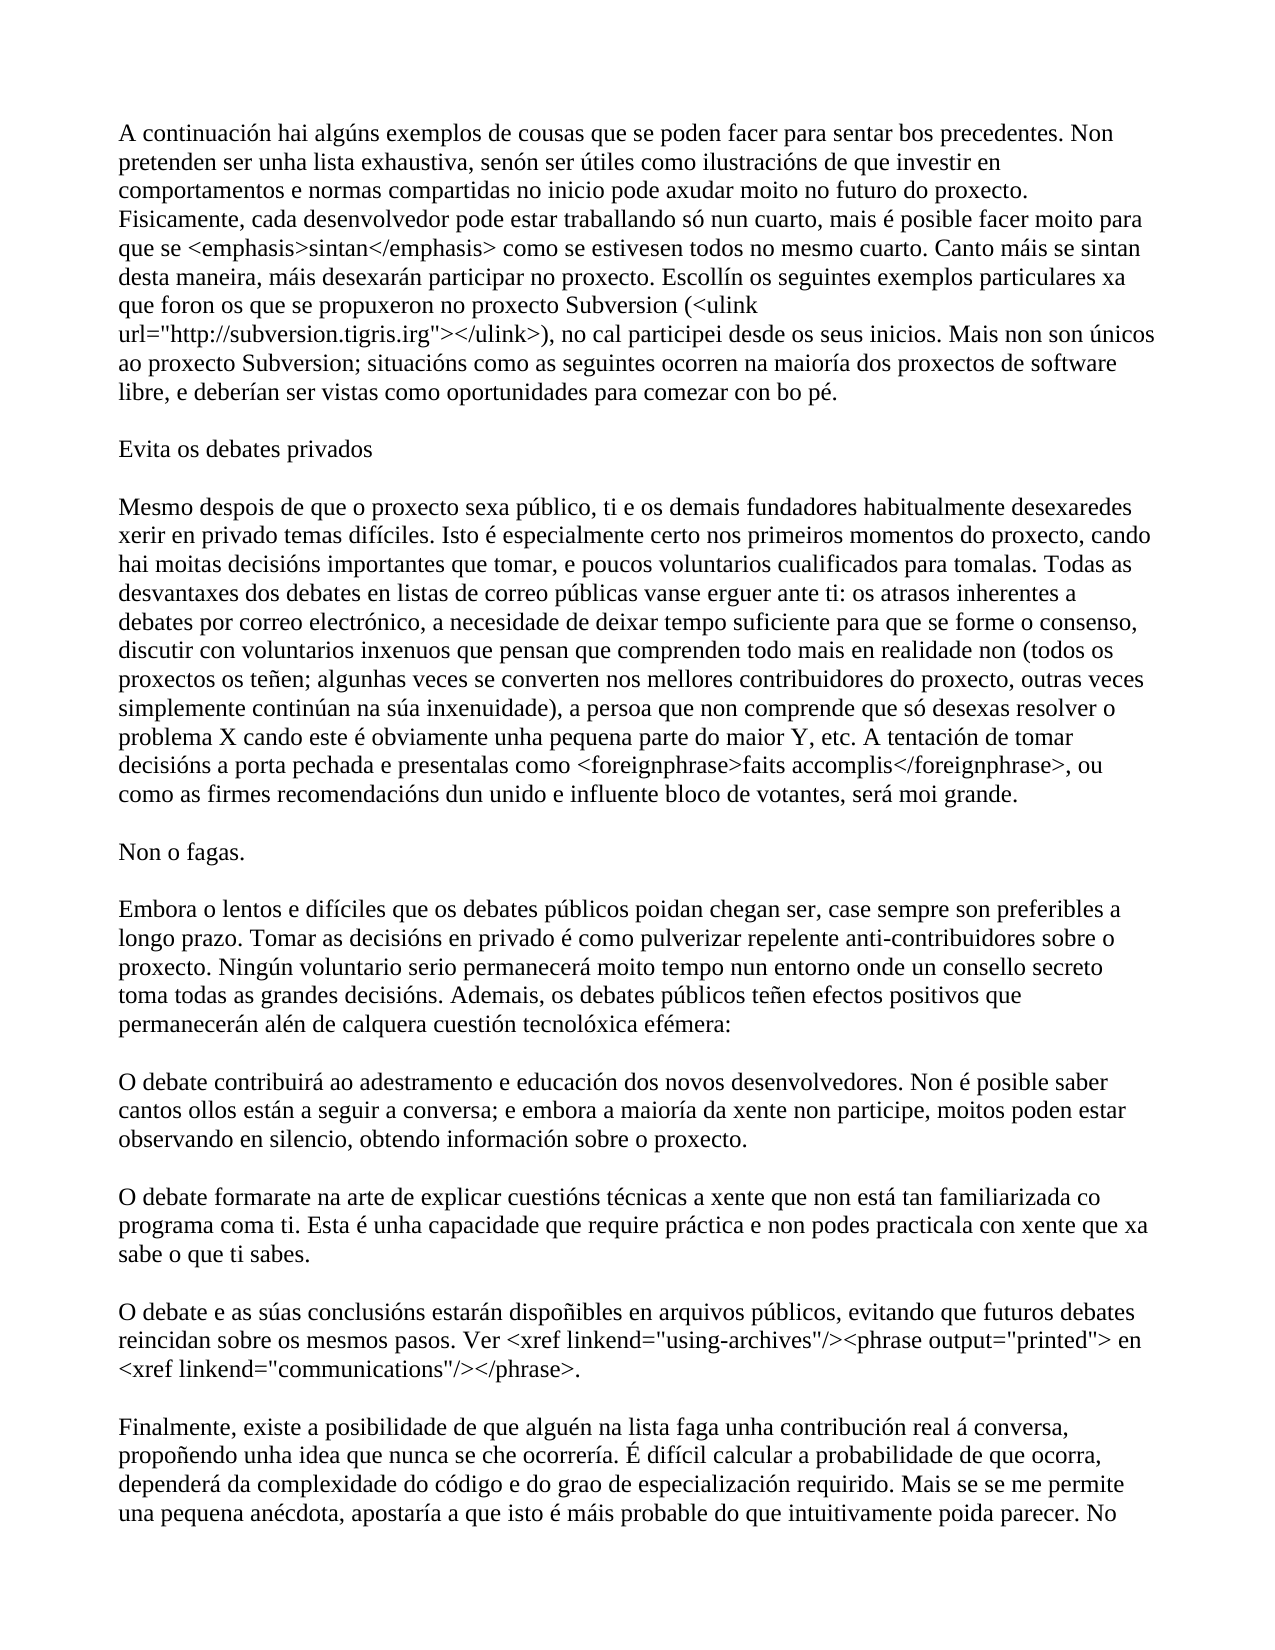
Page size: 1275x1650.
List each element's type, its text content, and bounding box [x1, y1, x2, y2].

text Evita os debates privados [118, 434, 1157, 463]
text Non o fagas. [118, 837, 1157, 866]
text A continuación hai algúns exemplos de cousas que se poden facer para sentar bos precedentes. Non pretenden ser unha lista exhaustiva, senón ser útiles como ilustracións de que investir en comportamentos e normas compartidas no inicio pode axudar moito no futuro do proxecto. Fisicamente, cada desenvolvedor pode estar traballando só nun cuarto, mais é posible facer moito para que se <emphasis>sintan</emphasis> como se estivesen todos no mesmo cuarto. Canto máis se sintan desta maneira, máis desexarán participar no proxecto. Escollín os seguintes exemplos particulares xa que foron os que se propuxeron no proxecto Subversion (<ulink url="http://subversion.tigris.irg"></ulink>), no cal participei desde os seus inicios. Mais non son únicos ao proxecto Subversion; situacións como as seguintes ocorren na maioría dos proxectos de software libre, e deberían ser vistas como oportunidades para comezar con bo pé. [118, 118, 1157, 406]
text O debate contribuirá ao adestramento e educación dos novos desenvolvedores. Non é posible saber cantos ollos están a seguir a conversa; e embora a maioría da xente non participe, moitos poden estar observando en silencio, obtendo información sobre o proxecto. [118, 1067, 1157, 1153]
text Finalmente, existe a posibilidade de que alguén na lista faga unha contribución real á conversa, propoñendo unha idea que nunca se che ocorrería. É difícil calcular a probabilidade de que ocorra, dependerá da complexidade do código e do grao de especialización requirido. Mais se se me permite una pequena anécdota, apostaría a que isto é máis probable do que intuitivamente poida parecer. No [118, 1412, 1157, 1527]
text Mesmo despois de que o proxecto sexa público, ti e os demais fundadores habitualmente desexaredes xerir en privado temas difíciles. Isto é especialmente certo nos primeiros momentos do proxecto, cando hai moitas decisións importantes que tomar, e poucos voluntarios cualificados para tomalas. Todas as desvantaxes dos debates en listas de correo públicas vanse erguer ante ti: os atrasos inherentes a debates por correo electrónico, a necesidade de deixar tempo suficiente para que se forme o consenso, discutir con voluntarios inxenuos que pensan que comprenden todo mais en realidade non (todos os proxectos os teñen; algunhas veces se converten nos mellores contribuidores do proxecto, outras veces simplemente continúan na súa inxenuidade), a persoa que non comprende que só desexas resolver o problema X cando este é obviamente unha pequena parte do maior Y, etc. A tentación de tomar decisións a porta pechada e presentalas como <foreignphrase>faits accomplis</foreignphrase>, ou como as firmes recomendacións dun unido e influente bloco de votantes, será moi grande. [118, 492, 1157, 808]
text O debate e as súas conclusións estarán dispoñibles en arquivos públicos, evitando que futuros debates reincidan sobre os mesmos pasos. Ver <xref linkend="using-archives"/><phrase output="printed"> en <xref linkend="communications"/></phrase>. [118, 1297, 1157, 1383]
text Embora o lentos e difíciles que os debates públicos poidan chegan ser, case sempre son preferibles a longo prazo. Tomar as decisións en privado é como pulverizar repelente anti-contribuidores sobre o proxecto. Ningún voluntario serio permanecerá moito tempo nun entorno onde un consello secreto toma todas as grandes decisións. Ademais, os debates públicos teñen efectos positivos que permanecerán alén de calquera cuestión tecnolóxica efémera: [118, 894, 1157, 1038]
text O debate formarate na arte de explicar cuestións técnicas a xente que non está tan familiarizada co programa coma ti. Esta é unha capacidade que require práctica e non podes practicala con xente que xa sabe o que ti sabes. [118, 1182, 1157, 1268]
